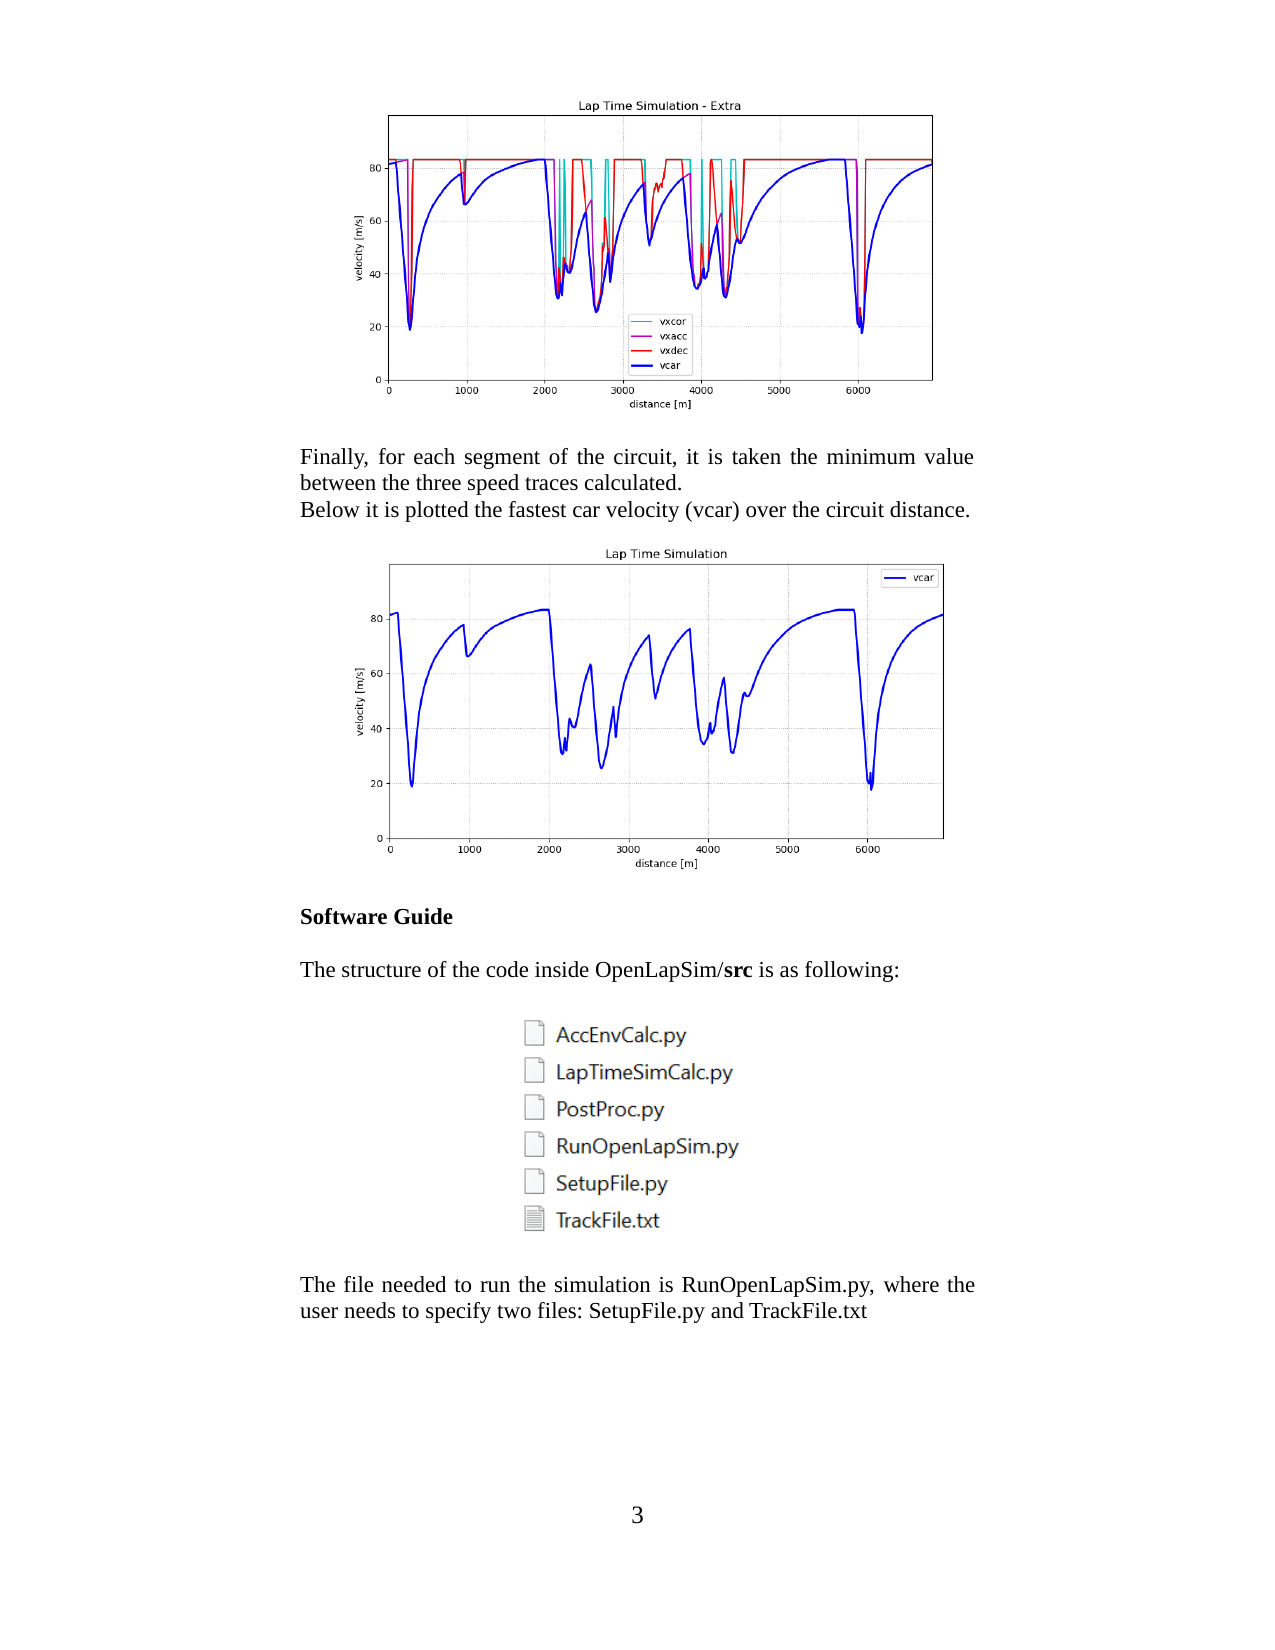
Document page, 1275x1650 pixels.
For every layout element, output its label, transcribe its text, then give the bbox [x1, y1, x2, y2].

text Finally, for each segment of the circuit, it is taken the minimum value between the three speed traces calculated. [300, 443, 975, 496]
text Below it is plotted the fastest car velocity (vcar) over the circuit distance. [300, 496, 975, 522]
text Software Guide [300, 903, 975, 930]
text The file needed to run the simulation is RunOpenLapSim.py, where the user needs to specify two files: SetupFile.py and TrackFile.txt [300, 1271, 975, 1324]
text The structure of the code inside OpenLapSim/src is as following: [300, 956, 975, 982]
